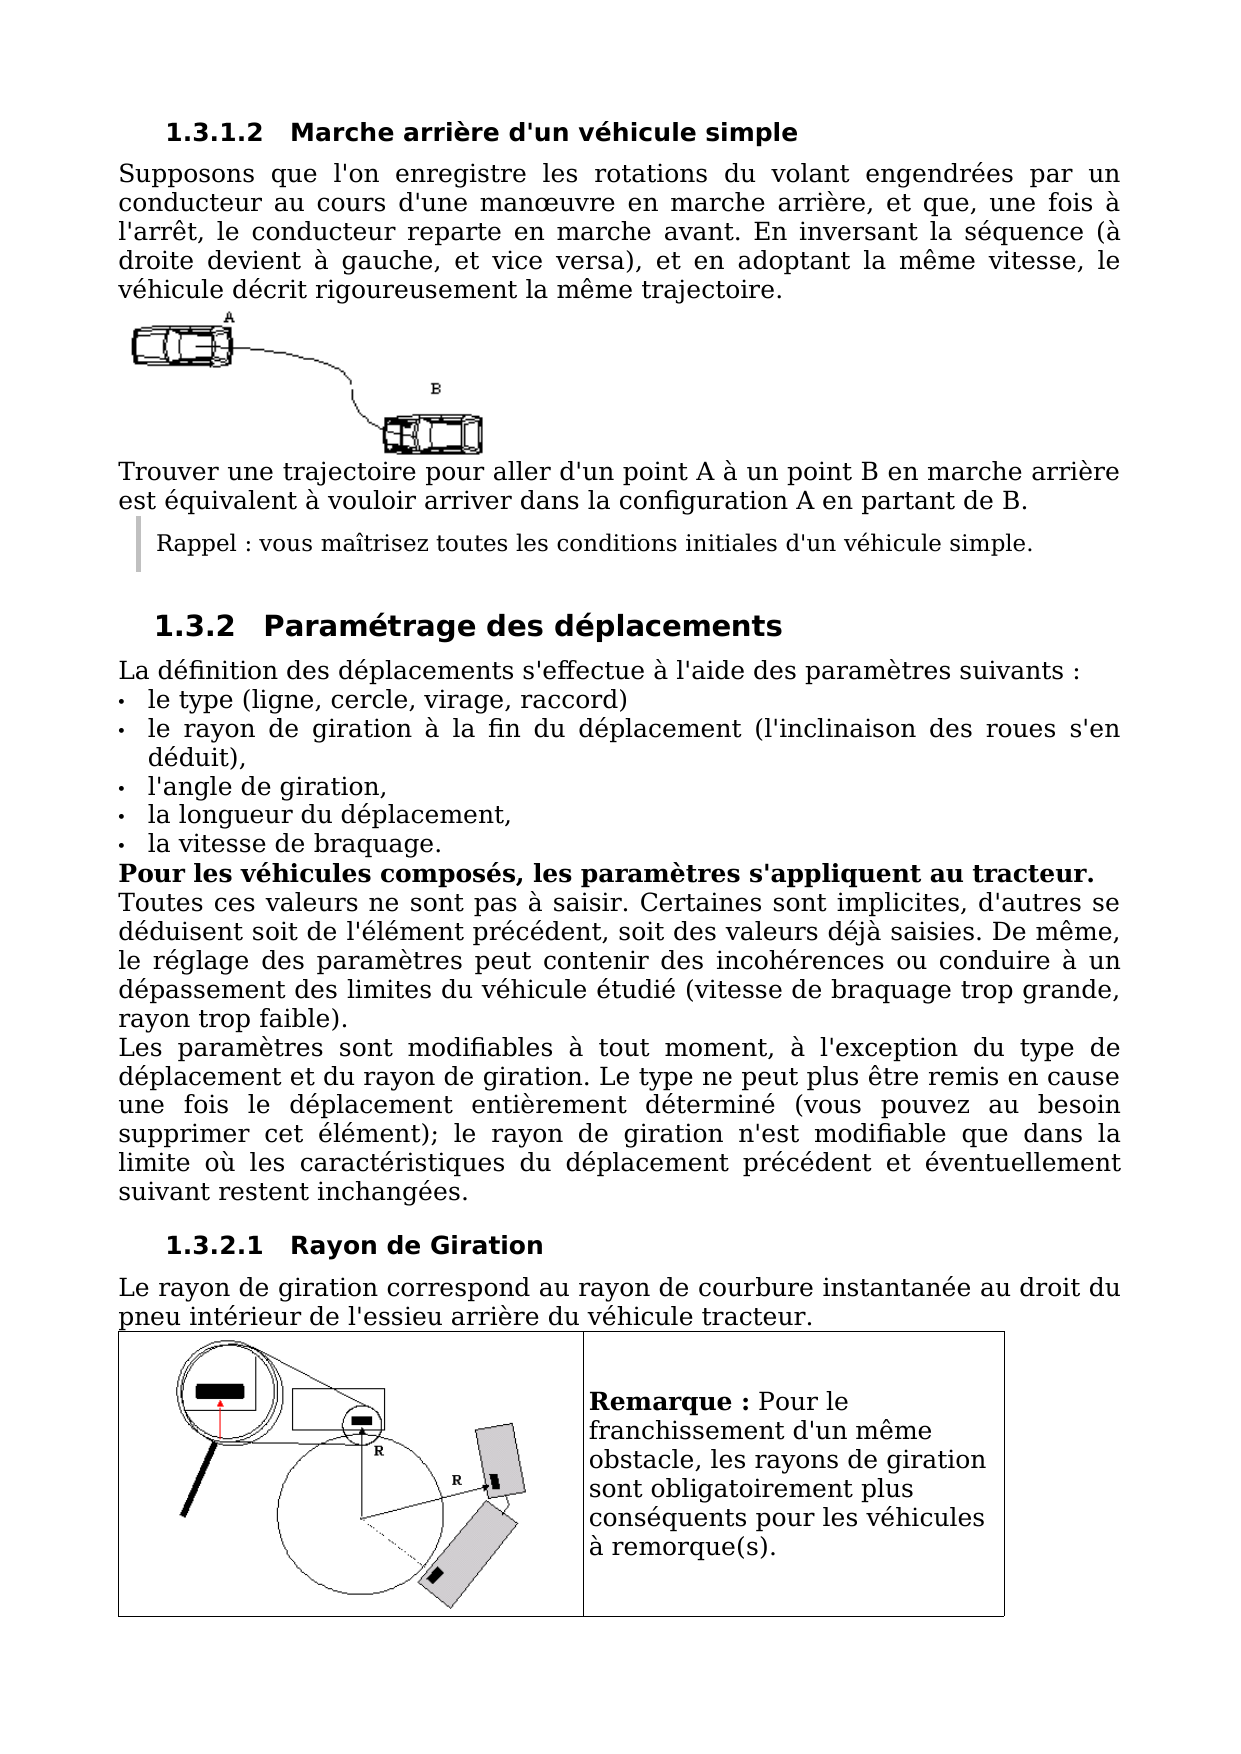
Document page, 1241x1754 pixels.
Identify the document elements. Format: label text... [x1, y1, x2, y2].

text Rappel : vous maîtrisez toutes les conditions initiales d'un véhicule simple. [141, 516, 1122, 572]
text Pour les véhicules composés, les paramètres s'appliquent au tracteur. [118, 859, 1122, 888]
text Toutes ces valeurs ne sont pas à saisir. Certaines sont implicites, d'autres se déduisent soit de l'élément précédent, soit des valeurs déjà saisies. De même, le réglage des paramètres peut contenir des incohérences ou conduire à un dépassement des limites du véhicule étudié (vitesse de braquage trop grande, rayon trop faible). [118, 888, 1122, 1033]
picture [173, 1337, 528, 1611]
table_header Remarque : Pour le franchissement d'un même obstacle, les rayons de giration sont obligatoirement plus conséquents pour les véhicules à remorque(s). [584, 1332, 1004, 1616]
picture [118, 304, 500, 458]
text Trouver une trajectoire pour aller d'un point A à un point B en marche arrière est équivalent à vouloir arriver dans la configuration A en partant de B. [118, 304, 1122, 516]
subtitle Marche arrière d'un véhicule simple [165, 118, 1122, 147]
list l'angle de giration, [118, 772, 1122, 801]
subtitle Rayon de Giration [165, 1232, 1122, 1261]
text Le rayon de giration correspond au rayon de courbure instantanée au droit du pneu intérieur de l'essieu arrière du véhicule tracteur. [118, 1273, 1122, 1331]
list le type (ligne, cercle, virage, raccord) [118, 685, 1122, 714]
list la longueur du déplacement, [118, 801, 1122, 830]
text Les paramètres sont modifiables à tout moment, à l'exception du type de déplacement et du rayon de giration. Le type ne peut plus être remis en cause une fois le déplacement entièrement déterminé (vous pouvez au besoin supprimer cet élément); le rayon de giration n'est modifiable que dans la limite où les caractéristiques du déplacement précédent et éventuellement suivant restent inchangées. [118, 1033, 1122, 1207]
table_header [119, 1332, 583, 1616]
subtitle Paramétrage des déplacements [153, 609, 1122, 643]
text Supposons que l'on enregistre les rotations du volant engendrées par un conducteur au cours d'une manœuvre en marche arrière, et que, une fois à l'arrêt, le conducteur reparte en marche avant. En inversant la séquence (à droite devient à gauche, et vice versa), et en adoptant la même vitesse, le véhicule décrit rigoureusement la même trajectoire. [118, 159, 1122, 304]
list le rayon de giration à la fin du déplacement (l'inclinaison des roues s'en déduit), [118, 714, 1122, 772]
list la vitesse de braquage. [118, 830, 1122, 859]
text La définition des déplacements s'effectue à l'aide des paramètres suivants : [118, 656, 1122, 685]
